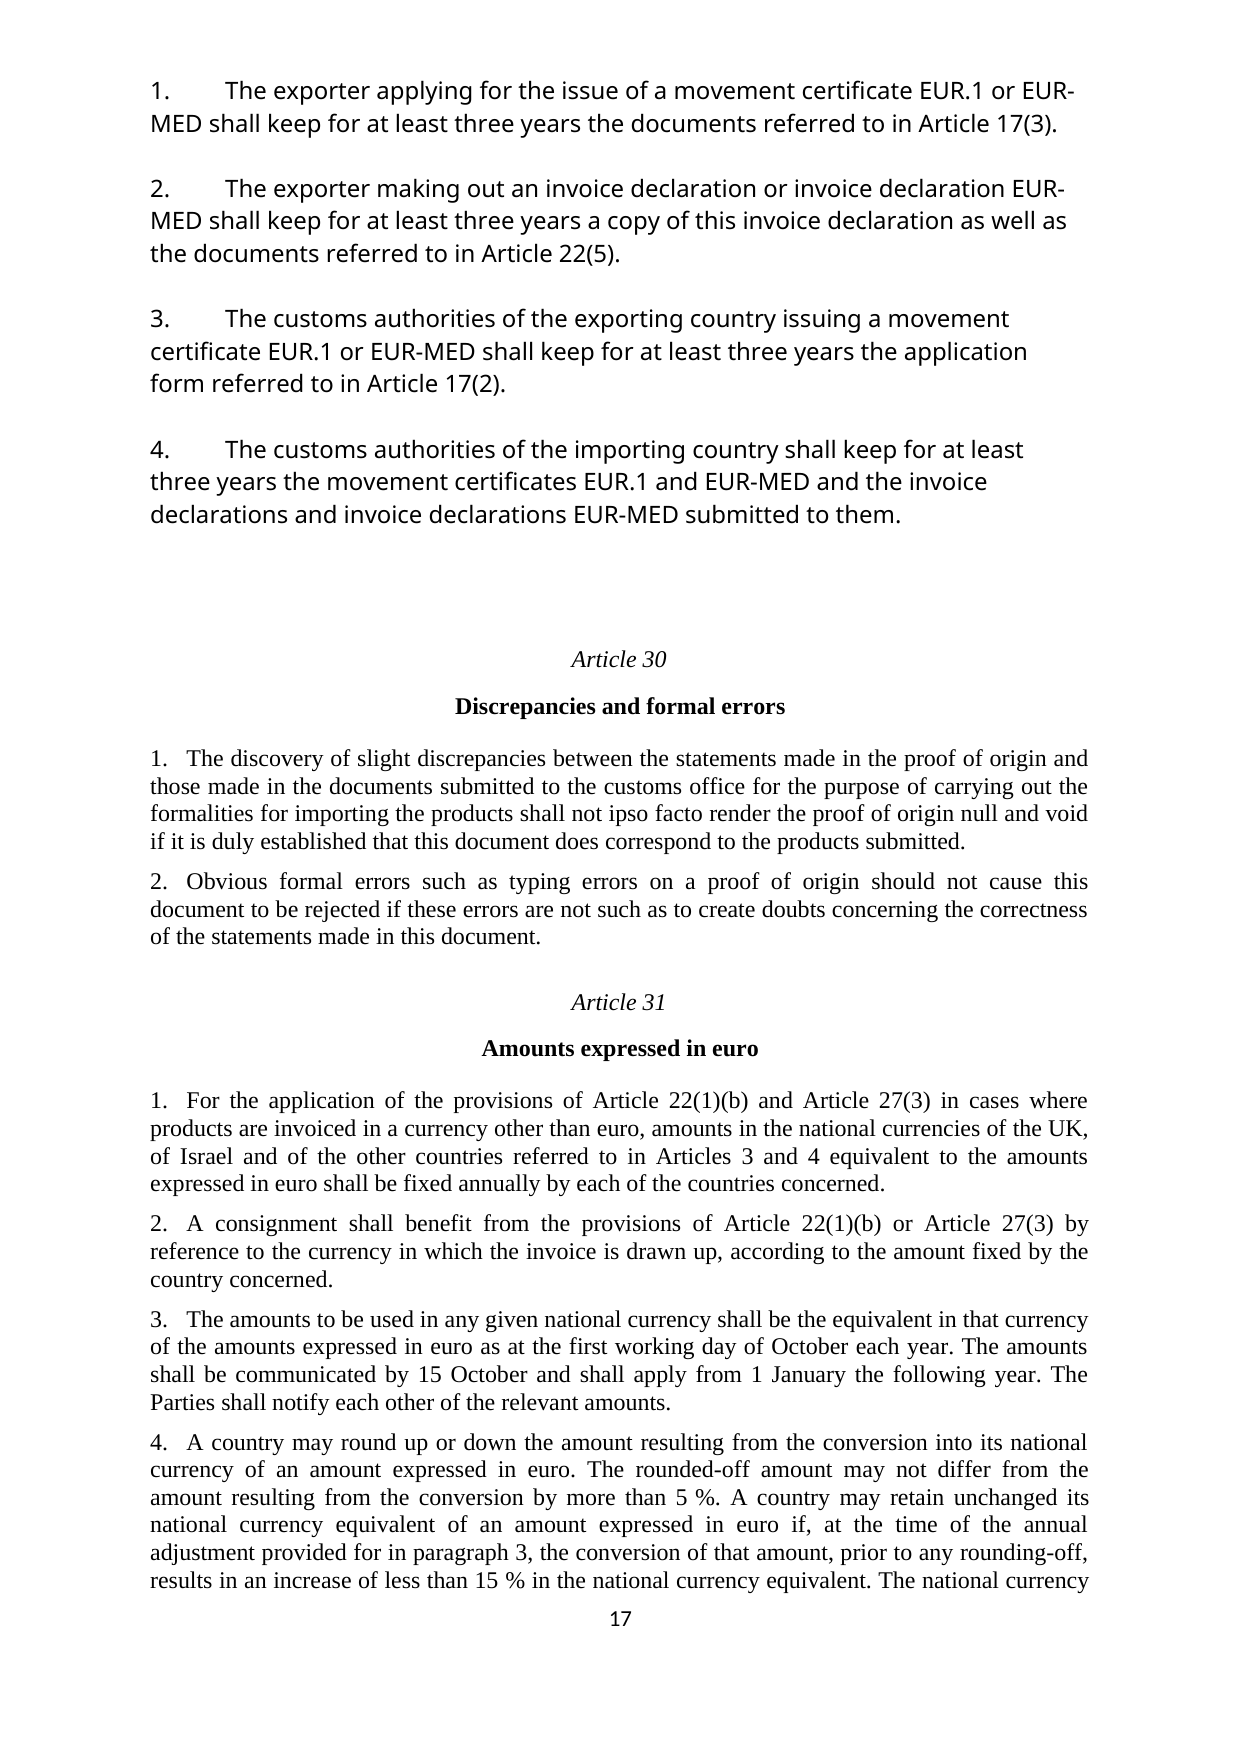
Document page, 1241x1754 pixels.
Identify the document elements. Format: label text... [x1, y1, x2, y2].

text 4. A country may round up or down the amount resulting from the conversion into its national currency of an amount expressed in euro. The rounded-off amount may not differ from the amount resulting from the conversion by more than 5 %. A country may retain unchanged its national currency equivalent of an amount expressed in euro if, at the time of the annual adjustment provided for in paragraph 3, the conversion of that amount, prior to any rounding-off, results in an increase of less than 15 % in the national currency equivalent. The national currency [150, 1428, 1090, 1593]
text 3. The customs authorities of the exporting country issuing a movement certificate EUR.1 or EUR-MED shall keep for at least three years the application form referred to in Article 17(2). [150, 302, 1090, 400]
text Article 31 [150, 987, 1090, 1015]
text Amounts expressed in euro [150, 1034, 1090, 1061]
text 2. The exporter making out an invoice declaration or invoice declaration EUR-MED shall keep for at least three years a copy of this invoice declaration as well as the documents referred to in Article 22(5). [150, 172, 1090, 269]
text 1. The discovery of slight discrepancies between the statements made in the proof of origin and those made in the documents submitted to the customs office for the purpose of carrying out the formalities for importing the products shall not ipso facto render the proof of origin null and void if it is duly established that this document does correspond to the products submitted. [150, 744, 1090, 855]
text 4. The customs authorities of the importing country shall keep for at least three years the movement certificates EUR.1 and EUR-MED and the invoice declarations and invoice declarations EUR-MED submitted to them. [150, 432, 1090, 530]
text 1. For the application of the provisions of Article 22(1)(b) and Article 27(3) in cases where products are invoiced in a currency other than euro, amounts in the national currencies of the UK, of Israel and of the other countries referred to in Articles 3 and 4 equivalent to the amounts expressed in euro shall be fixed annually by each of the countries concerned. [150, 1086, 1090, 1197]
text Article 30 [150, 645, 1090, 673]
text 1. The exporter applying for the issue of a movement certificate EUR.1 or EUR-MED shall keep for at least three years the documents referred to in Article 17(3). [150, 74, 1090, 139]
text 3. The amounts to be used in any given national currency shall be the equivalent in that currency of the amounts expressed in euro as at the first working day of October each year. The amounts shall be communicated by 15 October and shall apply from 1 January the following year. The Parties shall notify each other of the relevant amounts. [150, 1305, 1090, 1415]
text 2. A consignment shall benefit from the provisions of Article 22(1)(b) or Article 27(3) by reference to the currency in which the invoice is drawn up, according to the amount fixed by the country concerned. [150, 1209, 1090, 1292]
text 2. Obvious formal errors such as typing errors on a proof of origin should not cause this document to be rejected if these errors are not such as to create doubts concerning the correctness of the statements made in this document. [150, 867, 1090, 950]
text Discrepancies and formal errors [150, 692, 1090, 719]
